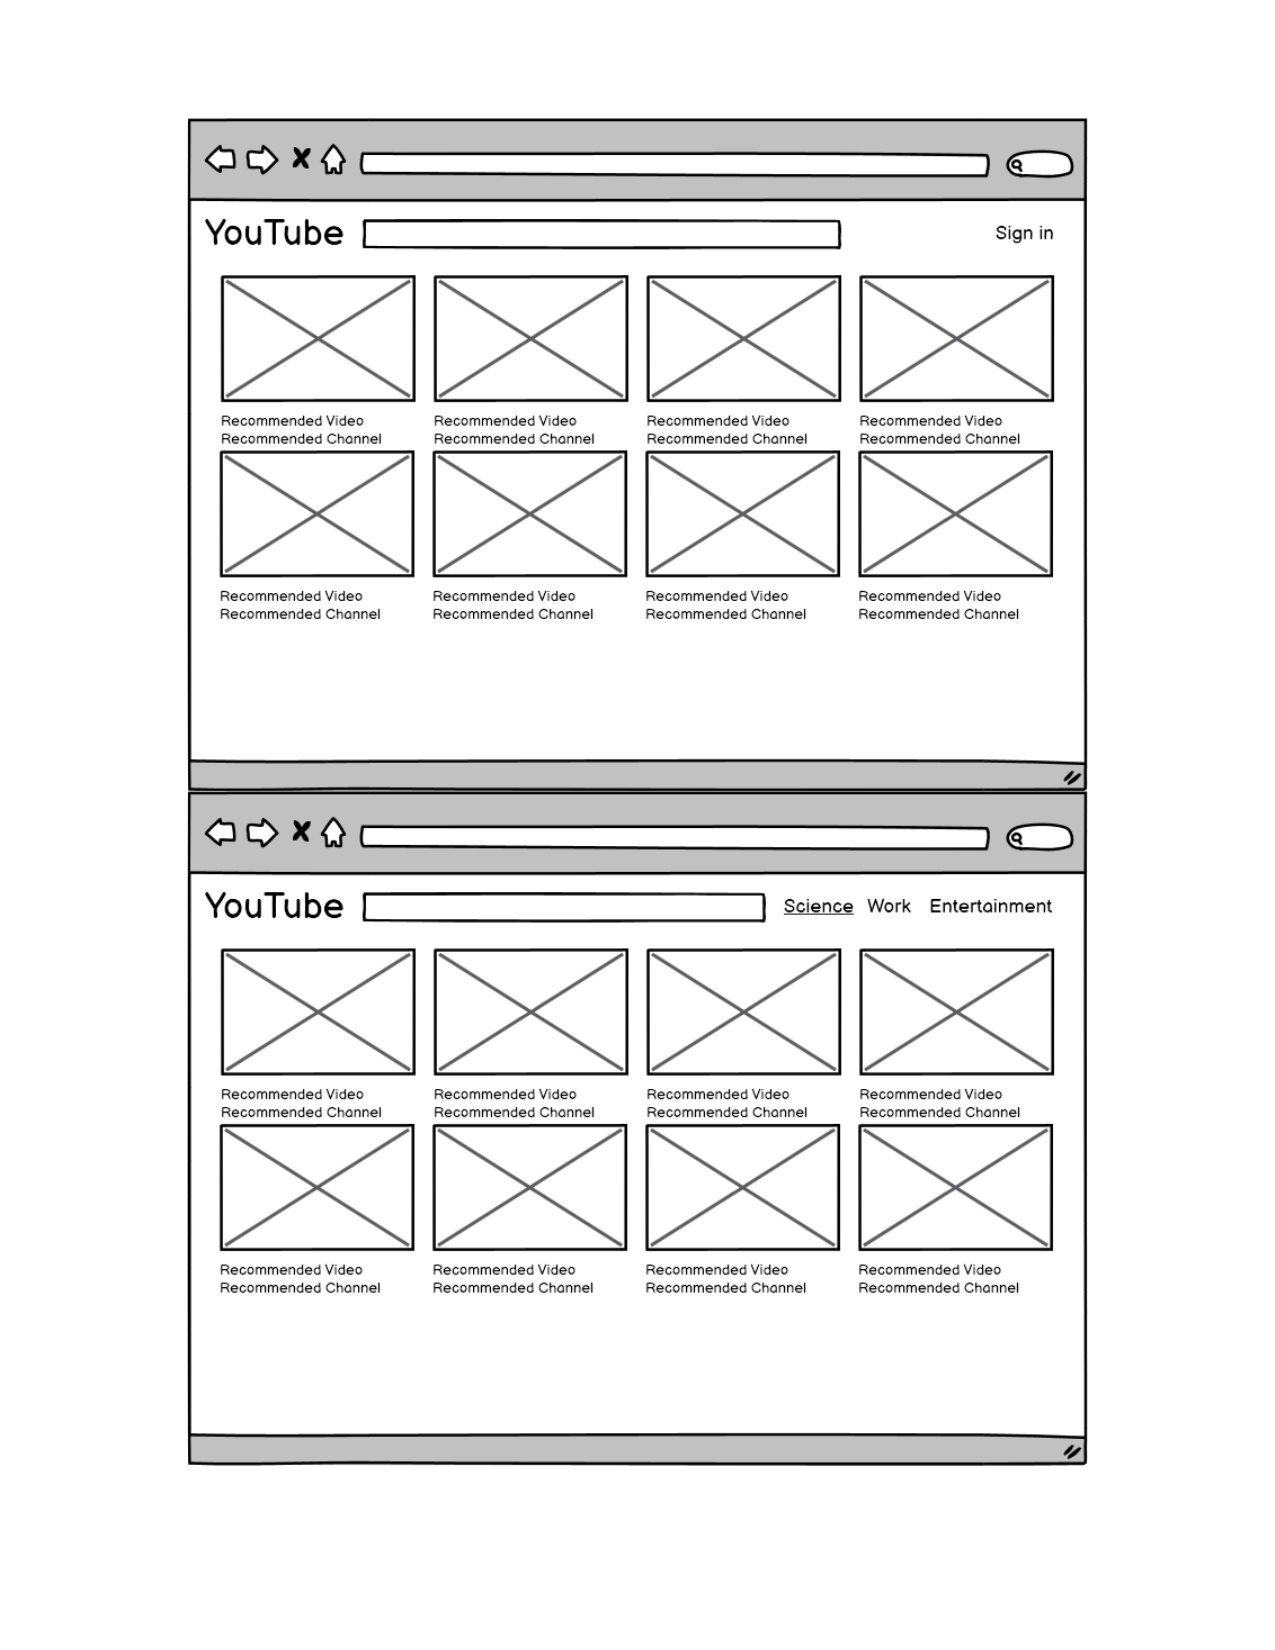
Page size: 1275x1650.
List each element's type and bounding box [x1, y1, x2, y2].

picture [187, 118, 1088, 1466]
